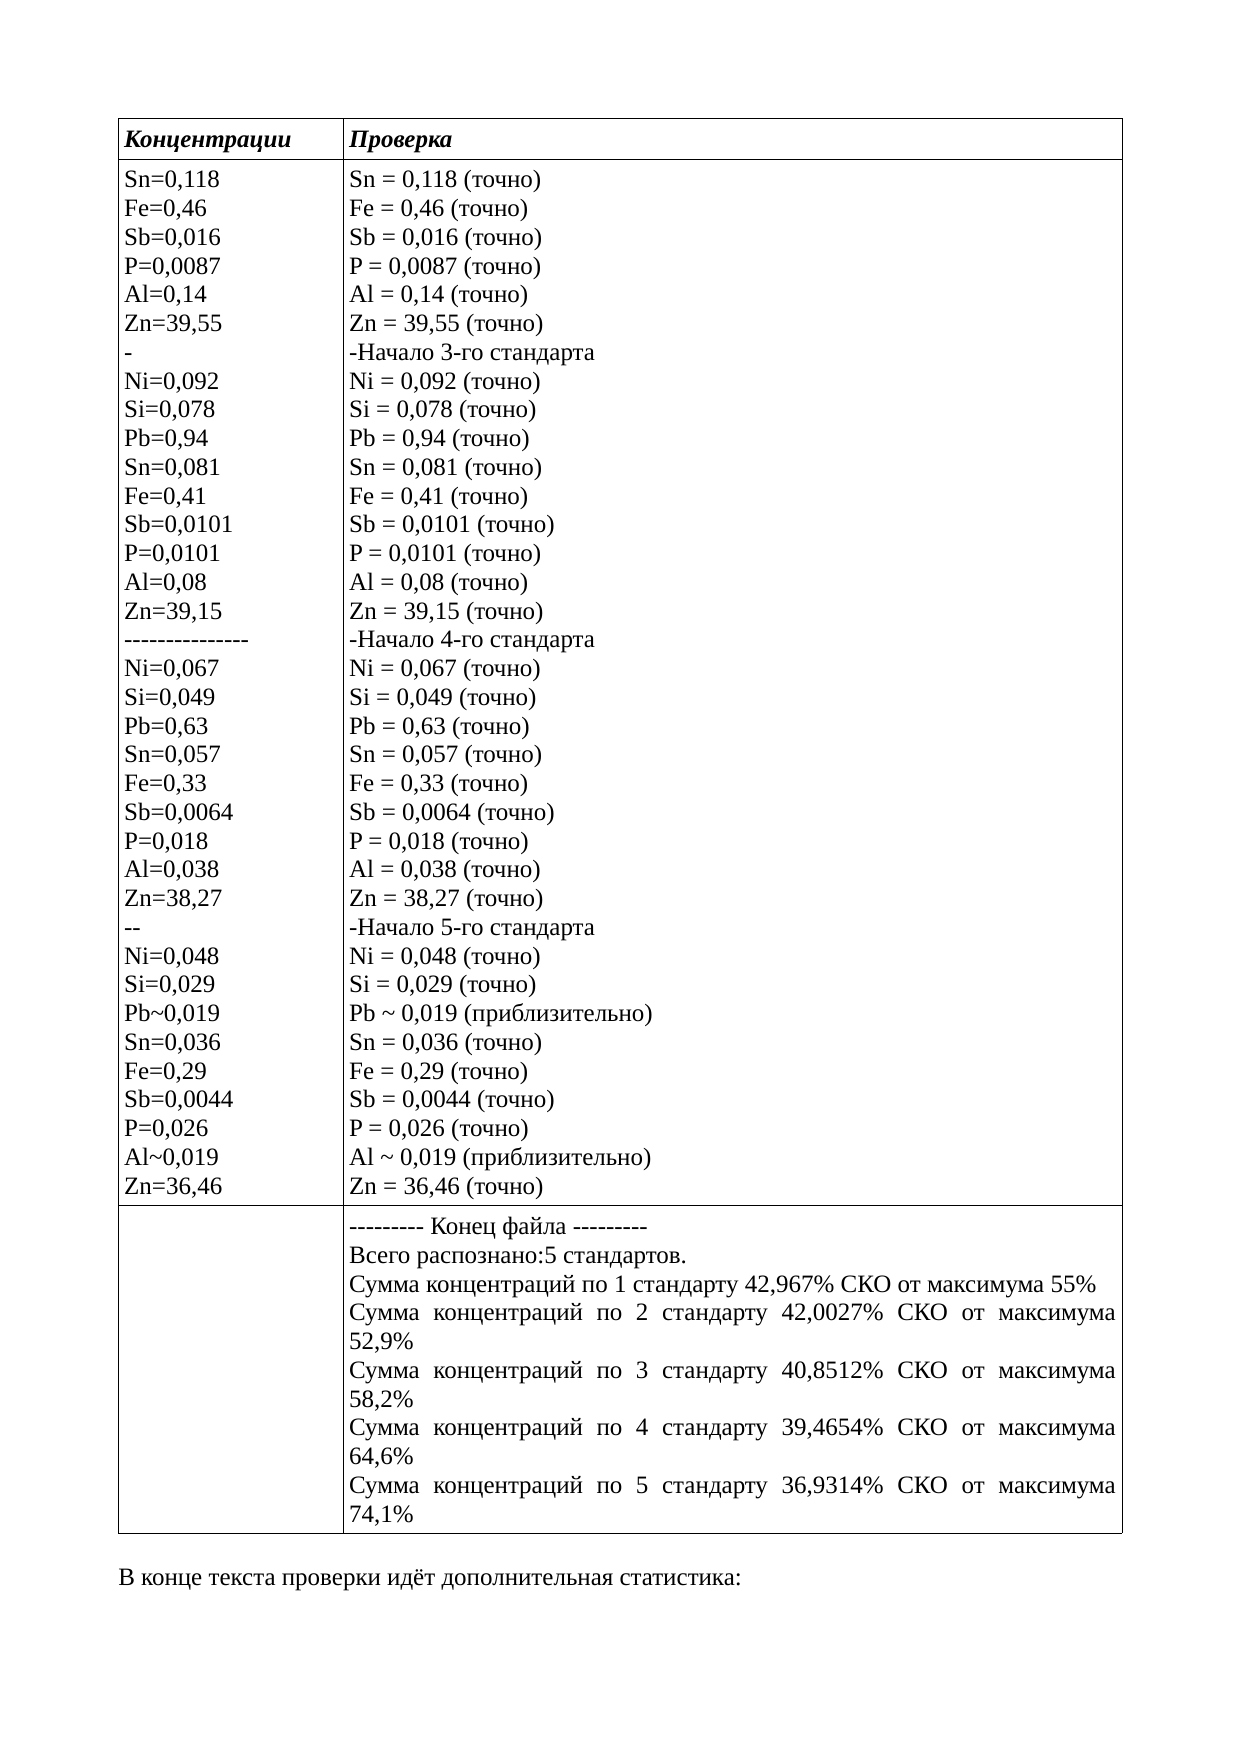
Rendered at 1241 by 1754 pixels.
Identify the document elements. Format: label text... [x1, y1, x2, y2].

table_cell Sn = 0,118 (точно) Fe = 0,46 (точно) Sb = 0,016 (точно) P = 0,0087 (точно) Al = 0,14 (точно) Zn = 39,55 (точно) -Начало 3-го стандарта Ni = 0,092 (точно) Si = 0,078 (точно) Pb = 0,94 (точно) Sn = 0,081 (точно) Fe = 0,41 (точно) Sb = 0,0101 (точно) P = 0,0101 (точно) Al = 0,08 (точно) Zn = 39,15 (точно) -Начало 4-го стандарта Ni = 0,067 (точно) Si = 0,049 (точно) Pb = 0,63 (точно) Sn = 0,057 (точно) Fe = 0,33 (точно) Sb = 0,0064 (точно) P = 0,018 (точно) Al = 0,038 (точно) Zn = 38,27 (точно) -Начало 5-го стандарта Ni = 0,048 (точно) Si = 0,029 (точно) Pb ~ 0,019 (приблизительно) Sn = 0,036 (точно) Fe = 0,29 (точно) Sb = 0,0044 (точно) P = 0,026 (точно) Al ~ 0,019 (приблизительно) Zn = 36,46 (точно) [344, 160, 1122, 1205]
table_header Проверка [344, 119, 1122, 158]
table_cell [119, 1206, 343, 1533]
table_cell --------- Конец файла --------- Всего распознано:5 стандартов. Сумма концентраций по 1 стандарту 42,967% СКО от максимума 55% Сумма концентраций по 2 стандарту 42,0027% СКО от максимума 52,9% Сумма концентраций по 3 стандарту 40,8512% СКО от максимума 58,2% Сумма концентраций по 4 стандарту 39,4654% СКО от максимума 64,6% Сумма концентраций по 5 стандарту 36,9314% СКО от максимума 74,1% [344, 1206, 1122, 1533]
text В конце текста проверки идёт дополнительная статистика: [118, 1562, 1122, 1591]
table_header Концентрации [119, 119, 343, 158]
table_cell Sn=0,118 Fe=0,46 Sb=0,016 P=0,0087 Al=0,14 Zn=39,55 - Ni=0,092 Si=0,078 Pb=0,94 Sn=0,081 Fe=0,41 Sb=0,0101 P=0,0101 Al=0,08 Zn=39,15 --------------- Ni=0,067 Si=0,049 Pb=0,63 Sn=0,057 Fe=0,33 Sb=0,0064 P=0,018 Al=0,038 Zn=38,27 -- Ni=0,048 Si=0,029 Pb~0,019 Sn=0,036 Fe=0,29 Sb=0,0044 P=0,026 Al~0,019 Zn=36,46 [119, 160, 343, 1205]
